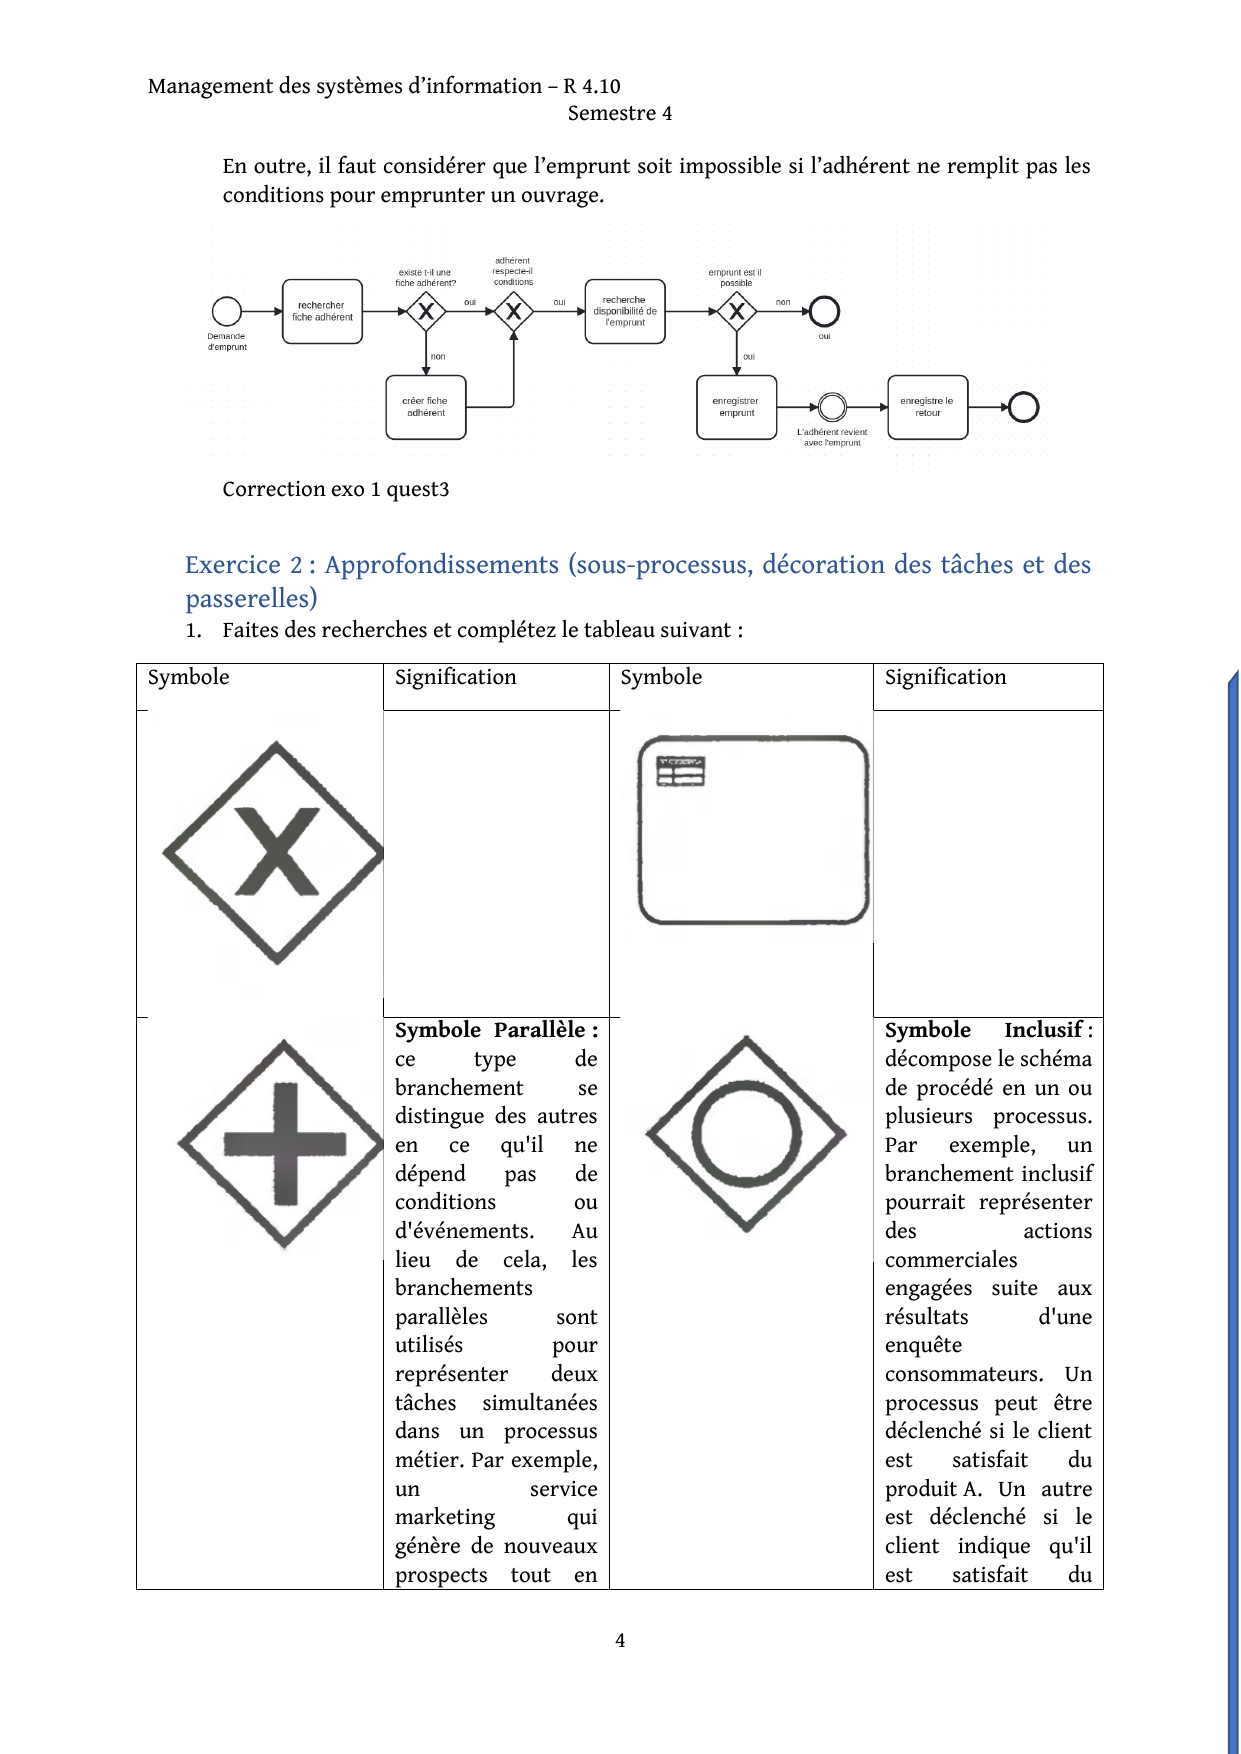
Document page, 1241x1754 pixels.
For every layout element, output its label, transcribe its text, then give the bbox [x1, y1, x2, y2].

table_header Symbole [610, 664, 873, 709]
table_cell [137, 1018, 383, 1589]
table_cell [137, 711, 383, 1017]
subtitle Exercice 2 : Approfondissements (sous-processus, décoration des tâches et des passerelles) [185, 550, 1093, 615]
picture [185, 210, 1055, 472]
picture [147, 710, 384, 998]
list En outre, il faut considérer que l’emprunt soit impossible si l’adhérent ne remplit pas les conditions pour emprunter un ouvrage. [223, 153, 1093, 209]
table_cell Symbole Parallèle : ce type de branchement se distingue des autres en ce qu'il ne dépend pas de conditions ou d'événements. Au lieu de cela, les branchements parallèles sont utilisés pour représenter deux tâches simultanées dans un processus métier. Par exemple, un service marketing qui génère de nouveaux prospects tout en [384, 1018, 609, 1589]
table_cell [874, 711, 1103, 1017]
table_cell [610, 711, 873, 1017]
table_cell [610, 1018, 873, 1589]
table_cell [384, 711, 609, 1017]
table_header Signification [384, 664, 609, 709]
table_cell Symbole Inclusif : décompose le schéma de procédé en un ou plusieurs processus. Par exemple, un branchement inclusif pourrait représenter des actions commerciales engagées suite aux résultats d'une enquête consommateurs. Un processus peut être déclenché si le client est satisfait du produit A. Un autre est déclenché si le client indique qu'il est satisfait du [874, 1018, 1103, 1589]
list Faites des recherches et complétez le tableau suivant : [185, 618, 1093, 644]
picture [147, 1017, 384, 1260]
picture [620, 710, 874, 943]
list Correction exo 1 quest3 [223, 211, 1093, 503]
table_header Symbole [137, 664, 383, 709]
picture [620, 1017, 874, 1262]
table_header Signification [874, 664, 1103, 709]
